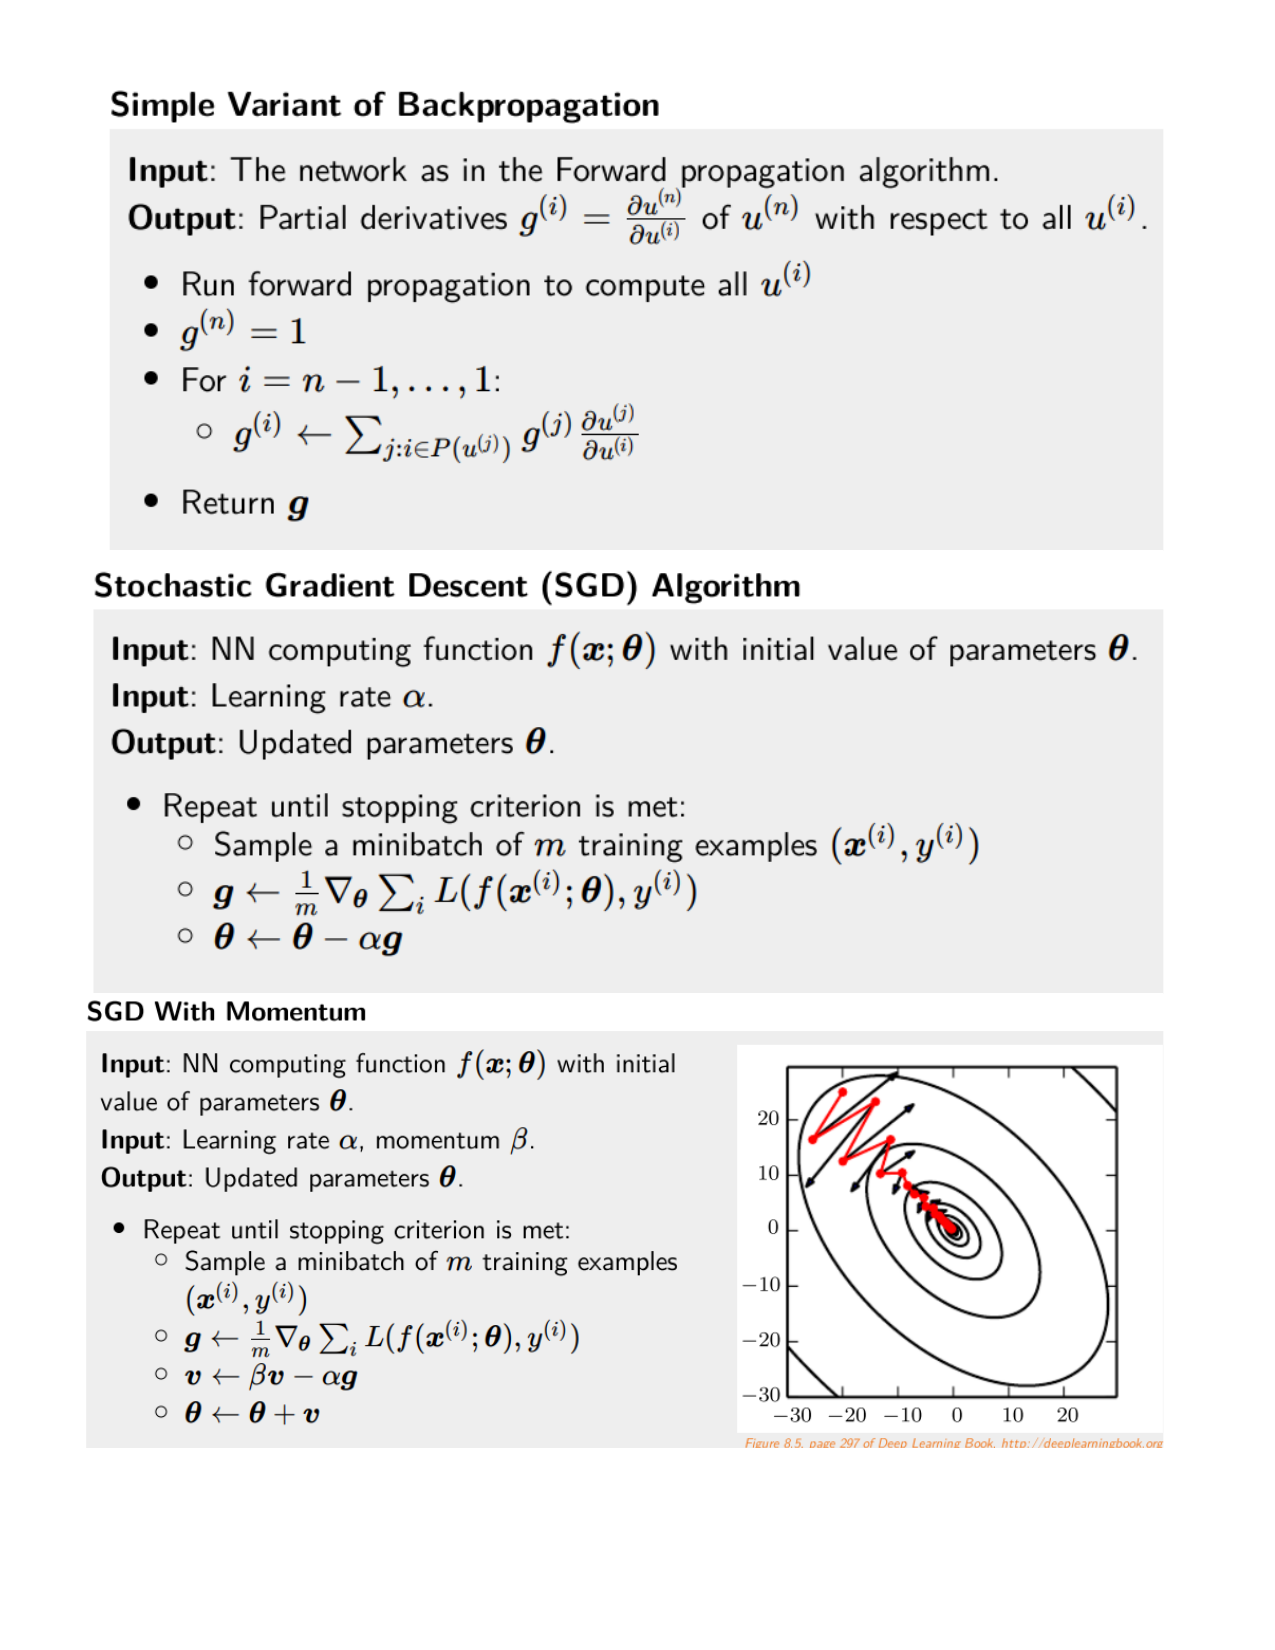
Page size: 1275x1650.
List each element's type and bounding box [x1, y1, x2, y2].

picture [82, 88, 1164, 1448]
